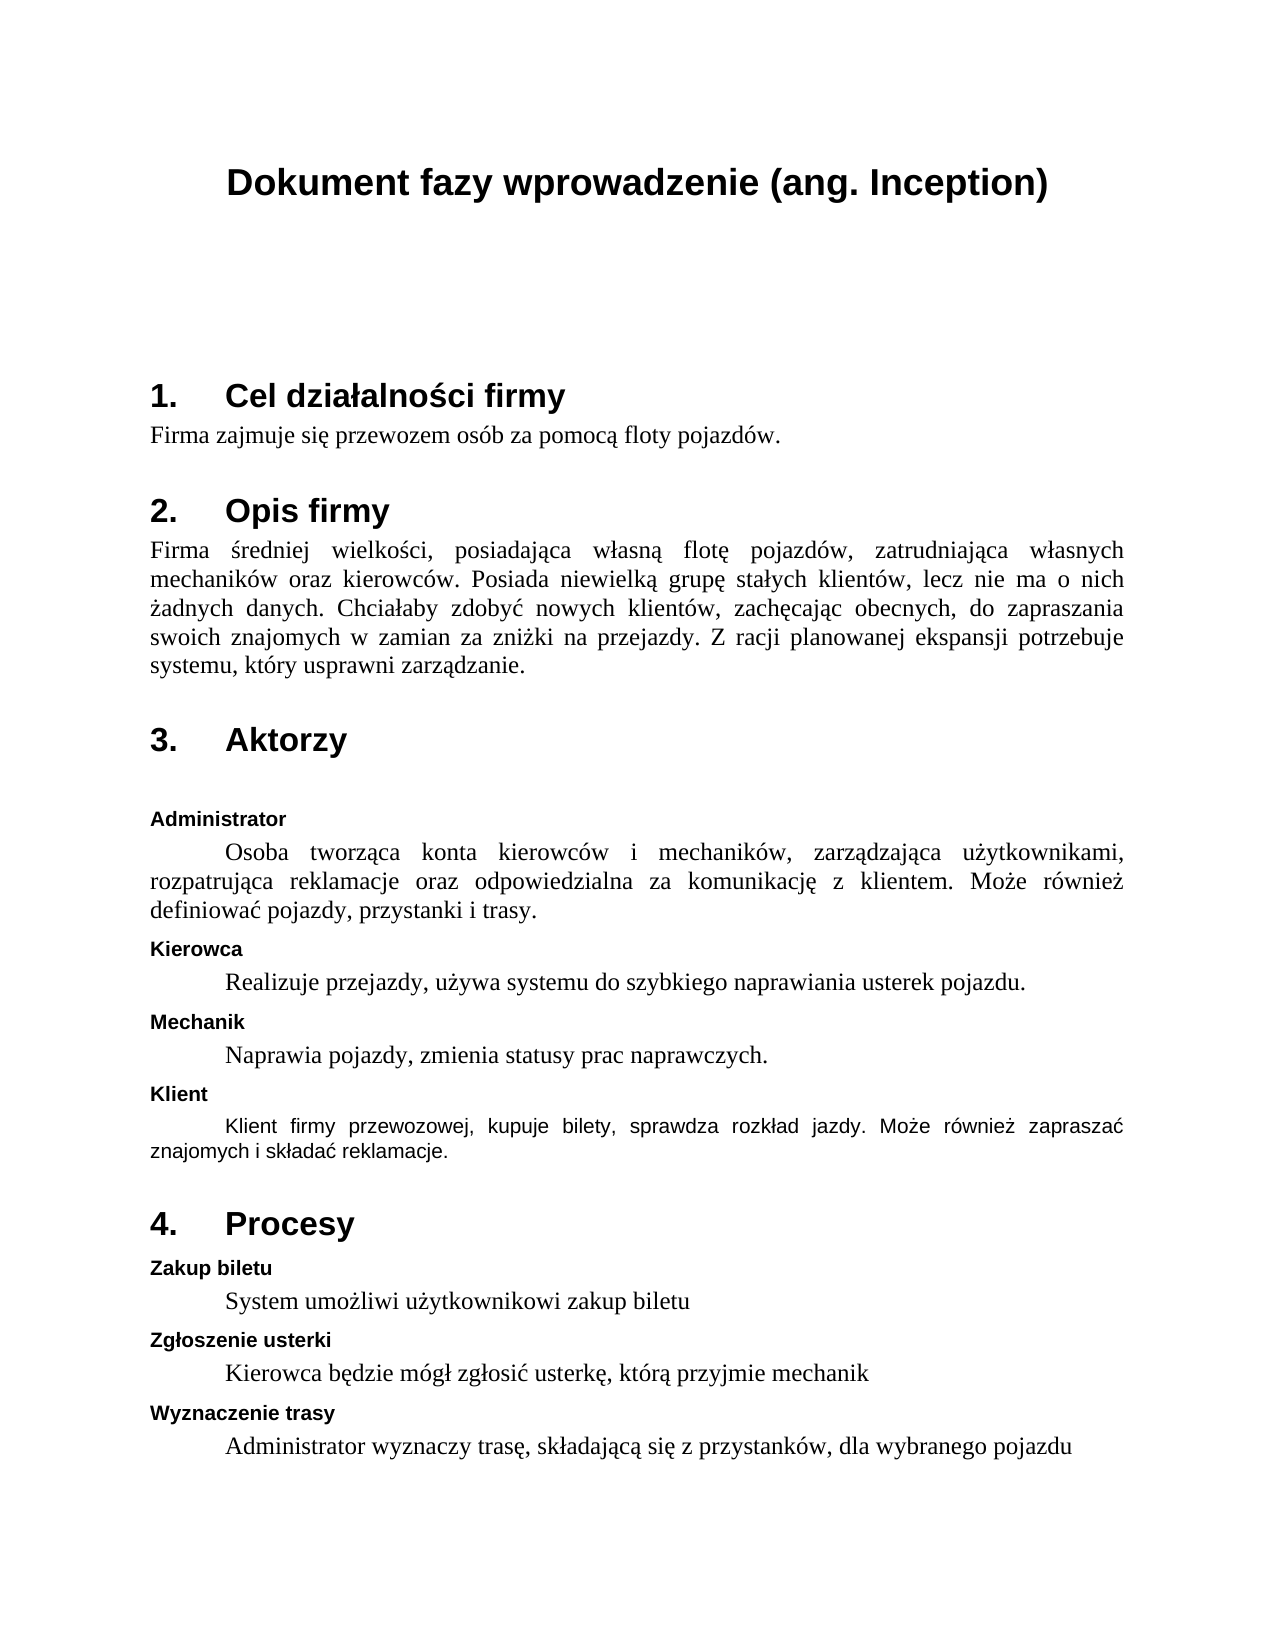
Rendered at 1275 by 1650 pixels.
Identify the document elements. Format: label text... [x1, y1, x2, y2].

subtitle Wyznaczenie trasy [150, 1400, 1125, 1425]
subtitle Aktorzy [150, 720, 1125, 759]
subtitle Cel działalności firmy [150, 376, 1125, 414]
text Realizuje przejazdy, używa systemu do szybkiego naprawiania usterek pojazdu. [150, 967, 1125, 996]
subtitle Klient [150, 1081, 1125, 1106]
subtitle Zakup biletu [150, 1255, 1125, 1280]
text Kierowca będzie mógł zgłosić usterkę, którą przyjmie mechanik [150, 1358, 1125, 1387]
subtitle Kierowca [150, 936, 1125, 961]
subtitle Procesy [150, 1204, 1125, 1242]
text Firma średniej wielkości, posiadająca własną flotę pojazdów, zatrudniająca własnych mechaników oraz kierowców. Posiada niewielką grupę stałych klientów, lecz nie ma o nich żadnych danych. Chciałaby zdobyć nowych klientów, zachęcając obecnych, do zapraszania swoich znajomych w zamian za zniżki na przejazdy. Z racji planowanej ekspansji potrzebuje systemu, który usprawni zarządzanie. [150, 535, 1125, 679]
text Osoba tworząca konta kierowców i mechaników, zarządzająca użytkownikami, rozpatrująca reklamacje oraz odpowiedzialna za komunikację z klientem. Może również definiować pojazdy, przystanki i trasy. [150, 837, 1125, 924]
text Naprawia pojazdy, zmienia statusy prac naprawczych. [150, 1040, 1125, 1069]
subtitle Administrator [150, 806, 1125, 831]
text Klient firmy przewozowej, kupuje bilety, sprawdza rozkład jazdy. Może również zapraszać znajomych i składać reklamacje. [150, 1112, 1125, 1162]
subtitle Zgłoszenie usterki [150, 1327, 1125, 1352]
text System umożliwi użytkownikowi zakup biletu [150, 1286, 1125, 1315]
text Firma zajmuje się przewozem osób za pomocą floty pojazdów. [150, 421, 1125, 449]
subtitle Opis firmy [150, 491, 1125, 529]
text Administrator wyznaczy trasę, składającą się z przystanków, dla wybranego pojazdu [150, 1431, 1125, 1460]
subtitle Mechanik [150, 1009, 1125, 1034]
